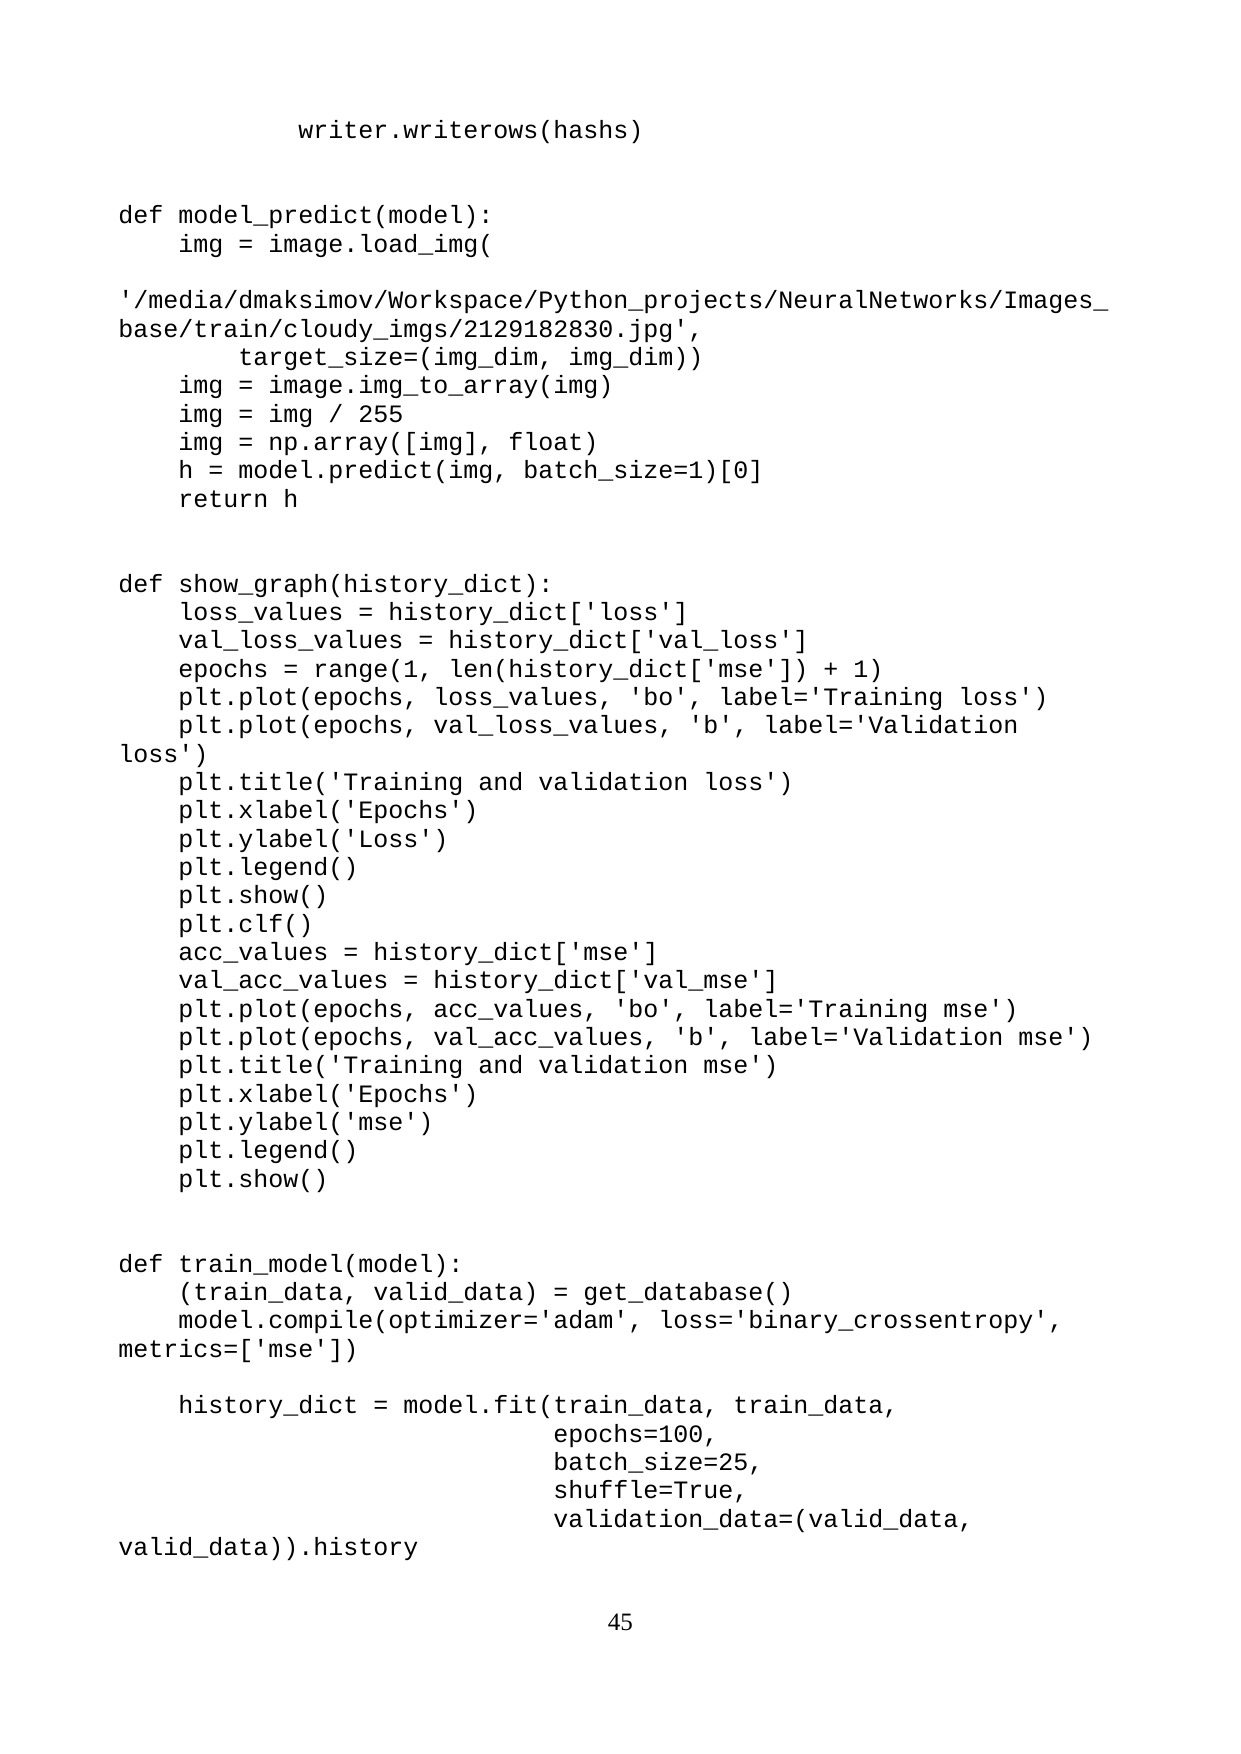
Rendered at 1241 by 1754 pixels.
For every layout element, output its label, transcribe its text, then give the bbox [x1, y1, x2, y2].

text writer.writerows(hashs) def model_predict(model): img = image.load_img( '/media/dmaksimov/Workspace/Python_projects/NeuralNetworks/Images_base/train/cloudy_imgs/2129182830.jpg', target_size=(img_dim, img_dim)) img = image.img_to_array(img) img = img / 255 img = np.array([img], float) h = model.predict(img, batch_size=1)[0] return h def show_graph(history_dict): loss_values = history_dict['loss'] val_loss_values = history_dict['val_loss'] epochs = range(1, len(history_dict['mse']) + 1) plt.plot(epochs, loss_values, 'bo', label='Training loss') plt.plot(epochs, val_loss_values, 'b', label='Validation loss') plt.title('Training and validation loss') plt.xlabel('Epochs') plt.ylabel('Loss') plt.legend() plt.show() plt.clf() acc_values = history_dict['mse'] val_acc_values = history_dict['val_mse'] plt.plot(epochs, acc_values, 'bo', label='Training mse') plt.plot(epochs, val_acc_values, 'b', label='Validation mse') plt.title('Training and validation mse') plt.xlabel('Epochs') plt.ylabel('mse') plt.legend() plt.show() def train_model(model): (train_data, valid_data) = get_database() model.compile(optimizer='adam', loss='binary_crossentropy', metrics=['mse']) history_dict = model.fit(train_data, train_data, epochs=100, batch_size=25, shuffle=True, validation_data=(valid_data, valid_data)).history [118, 118, 1122, 1563]
